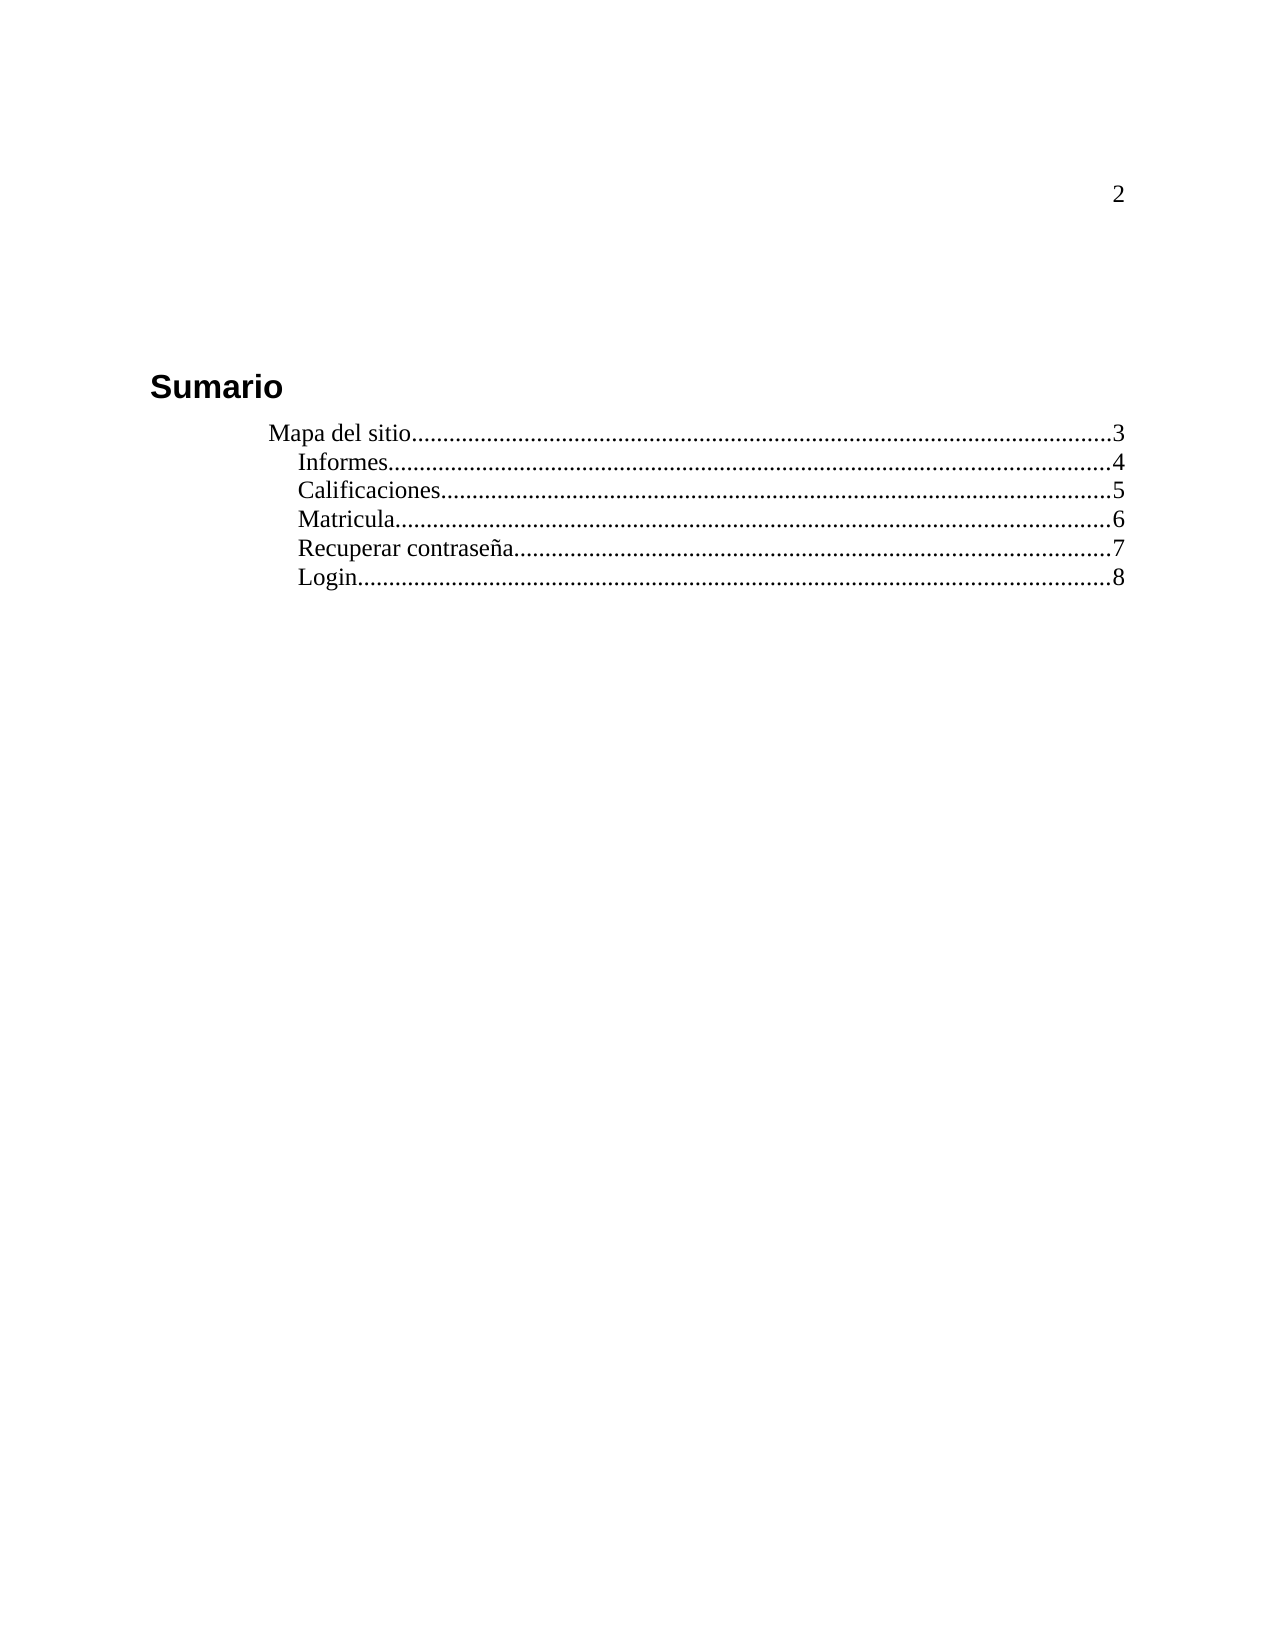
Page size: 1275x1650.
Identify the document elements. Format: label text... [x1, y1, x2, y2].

text Calificaciones 5 [298, 475, 1125, 504]
text Matricula 6 [298, 504, 1125, 533]
text Informes 4 [298, 447, 1125, 475]
text Mapa del sitio 3 [268, 418, 1125, 447]
text Login 8 [298, 562, 1125, 590]
text Recuperar contraseña 7 [298, 533, 1125, 562]
subtitle Sumario [150, 367, 1125, 405]
